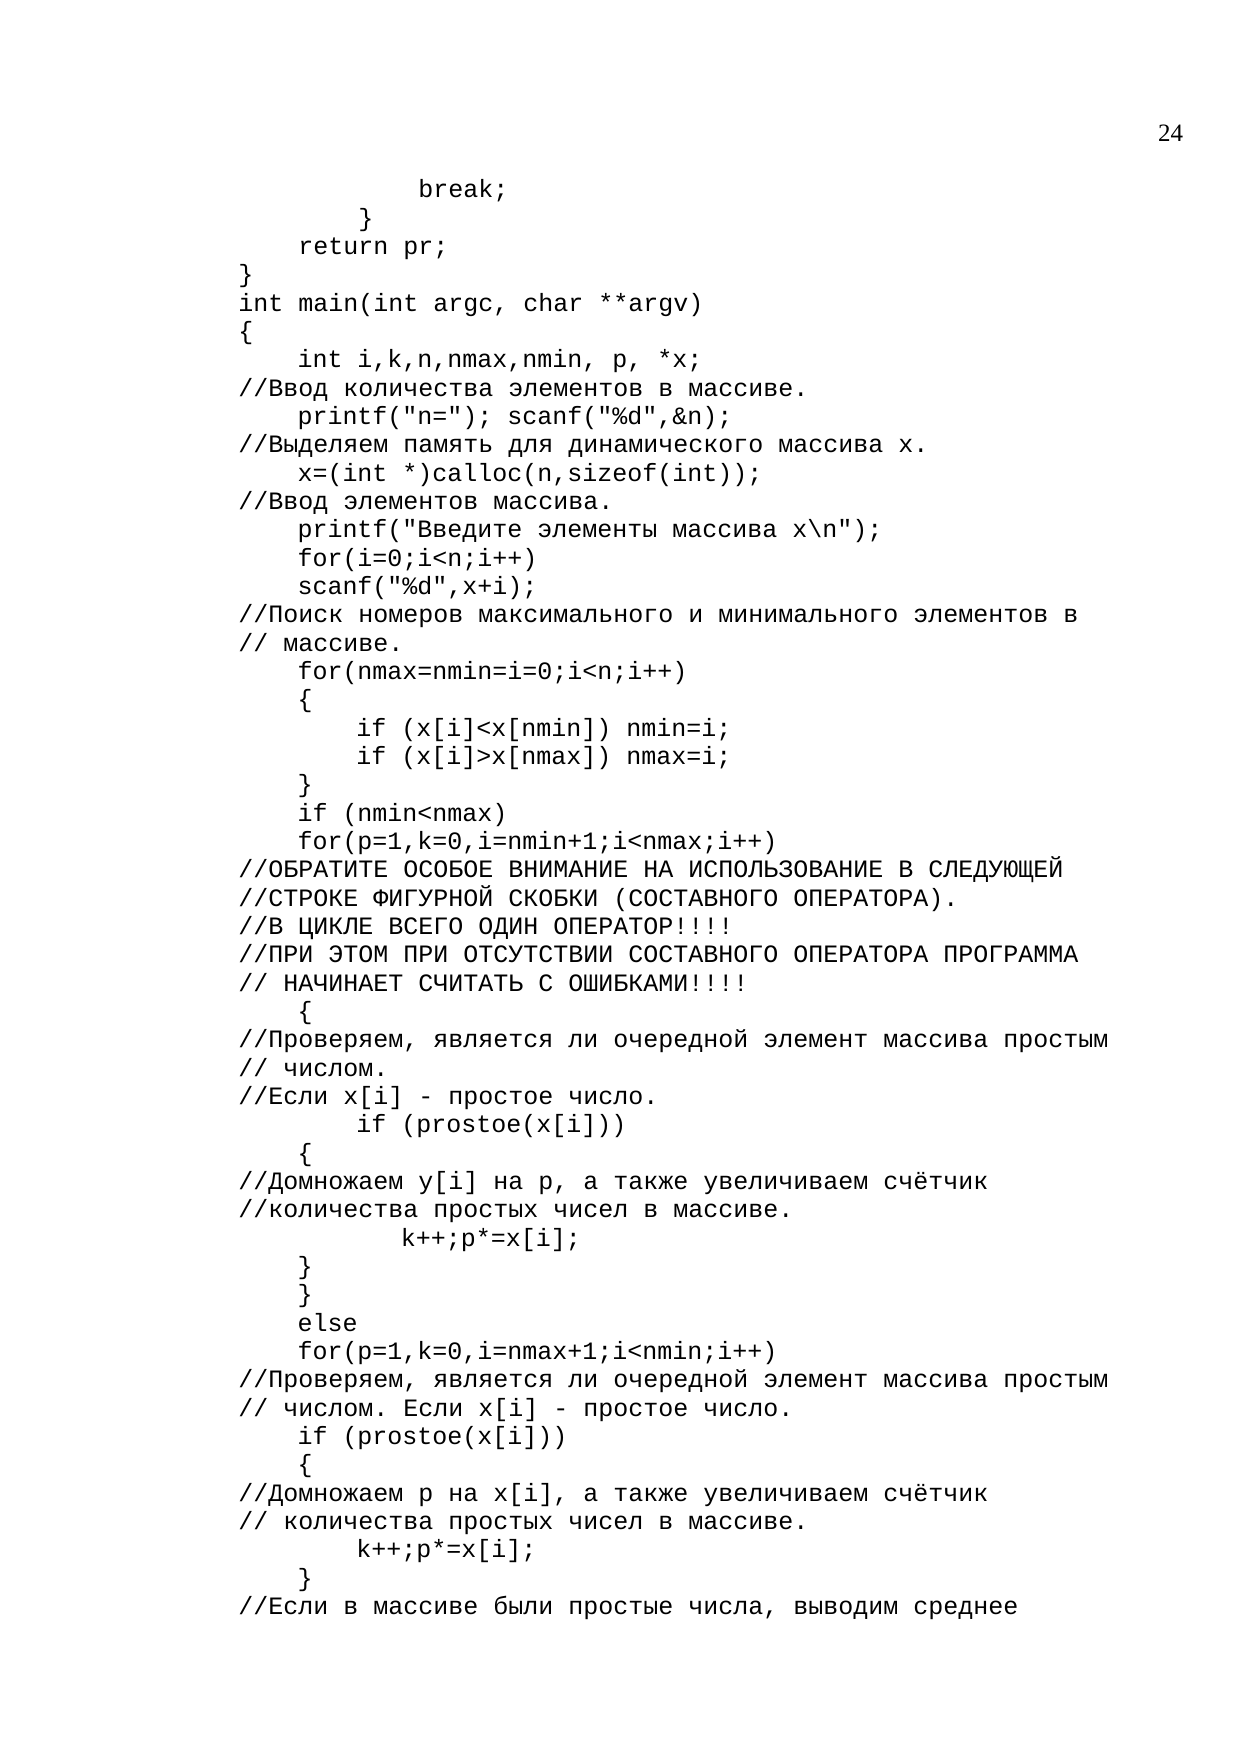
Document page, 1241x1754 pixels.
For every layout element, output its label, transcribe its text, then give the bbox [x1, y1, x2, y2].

text //Проверяем, является ли очередной элемент массива простым [238, 1027, 1121, 1055]
text //В ЦИКЛЕ ВСЕГО ОДИН ОПЕРАТОР!!!! [238, 914, 1121, 942]
text { [238, 999, 1121, 1027]
text //Поиск номеров максимального и минимального элементов в [238, 602, 1121, 630]
text //ПРИ ЭТОМ ПРИ ОТСУТСТВИИ СОСТАВНОГО ОПЕРАТОРА ПРОГРАММА [238, 942, 1121, 970]
text x=(int *)calloc(n,sizeof(int)); [238, 460, 1121, 489]
text //СТРОКЕ ФИГУРНОЙ СКОБКИ (СОСТАВНОГО ОПЕРАТОРА). [238, 885, 1121, 914]
text //ОБРАТИТЕ ОСОБОЕ ВНИМАНИЕ НА ИСПОЛЬЗОВАНИЕ В СЛЕДУЮЩЕЙ [238, 857, 1121, 885]
text for(i=0;i<n;i++) [238, 545, 1121, 574]
text scanf("%d",x+i); [238, 574, 1121, 602]
text //Если в массиве были простые числа, выводим среднее [238, 1594, 1121, 1622]
text } [238, 1254, 1121, 1282]
text // числом. Если x[i] - простое число. [238, 1395, 1121, 1424]
text for(p=1,k=0,i=nmax+1;i<nmin;i++) [238, 1339, 1121, 1367]
text int i,k,n,nmax,nmin, p, *x; [238, 347, 1121, 375]
text //Домножаем p на x[i], а также увеличиваем счётчик [238, 1480, 1121, 1509]
text { [238, 1452, 1121, 1480]
text } [238, 205, 1121, 234]
text //Ввод количества элементов в массиве. [238, 375, 1121, 404]
text if (prostoe(x[i])) [238, 1112, 1121, 1140]
text return pr; [238, 234, 1121, 262]
text } [238, 262, 1121, 290]
text if (x[i]<x[nmin]) nmin=i; [238, 715, 1121, 744]
text //Выделяем память для динамического массива x. [238, 432, 1121, 460]
text { [238, 319, 1121, 347]
text { [238, 1140, 1121, 1169]
text } [238, 1282, 1121, 1310]
text // числом. [238, 1055, 1121, 1084]
text //Проверяем, является ли очередной элемент массива простым [238, 1367, 1121, 1395]
text // массиве. [238, 630, 1121, 659]
text printf("Введите элементы массива x\n"); [238, 517, 1121, 545]
text else [238, 1310, 1121, 1339]
text k++;p*=x[i]; [238, 1537, 1121, 1565]
text // количества простых чисел в массиве. [238, 1509, 1121, 1537]
text //Домножаем y[i] на p, а также увеличиваем счётчик //количества простых чисел в массиве. [238, 1169, 1121, 1225]
text k++;p*=x[i]; [238, 1225, 1121, 1254]
text if (x[i]>x[nmax]) nmax=i; [238, 744, 1121, 772]
text // НАЧИНАЕТ СЧИТАТЬ С ОШИБКАМИ!!!! [238, 970, 1121, 999]
text for(p=1,k=0,i=nmin+1;i<nmax;i++) [238, 829, 1121, 857]
text //Ввод элементов массива. [238, 489, 1121, 517]
text //Если x[i] - простое число. [238, 1084, 1121, 1112]
text for(nmax=nmin=i=0;i<n;i++) [238, 659, 1121, 687]
text { [238, 687, 1121, 715]
text if (nmin<nmax) [238, 800, 1121, 829]
text } [238, 1565, 1121, 1594]
text if (prostoe(x[i])) [238, 1424, 1121, 1452]
text break; [238, 177, 1121, 205]
text printf("n="); scanf("%d",&n); [238, 404, 1121, 432]
text } [238, 772, 1121, 800]
text int main(int argc, char **argv) [238, 290, 1121, 319]
